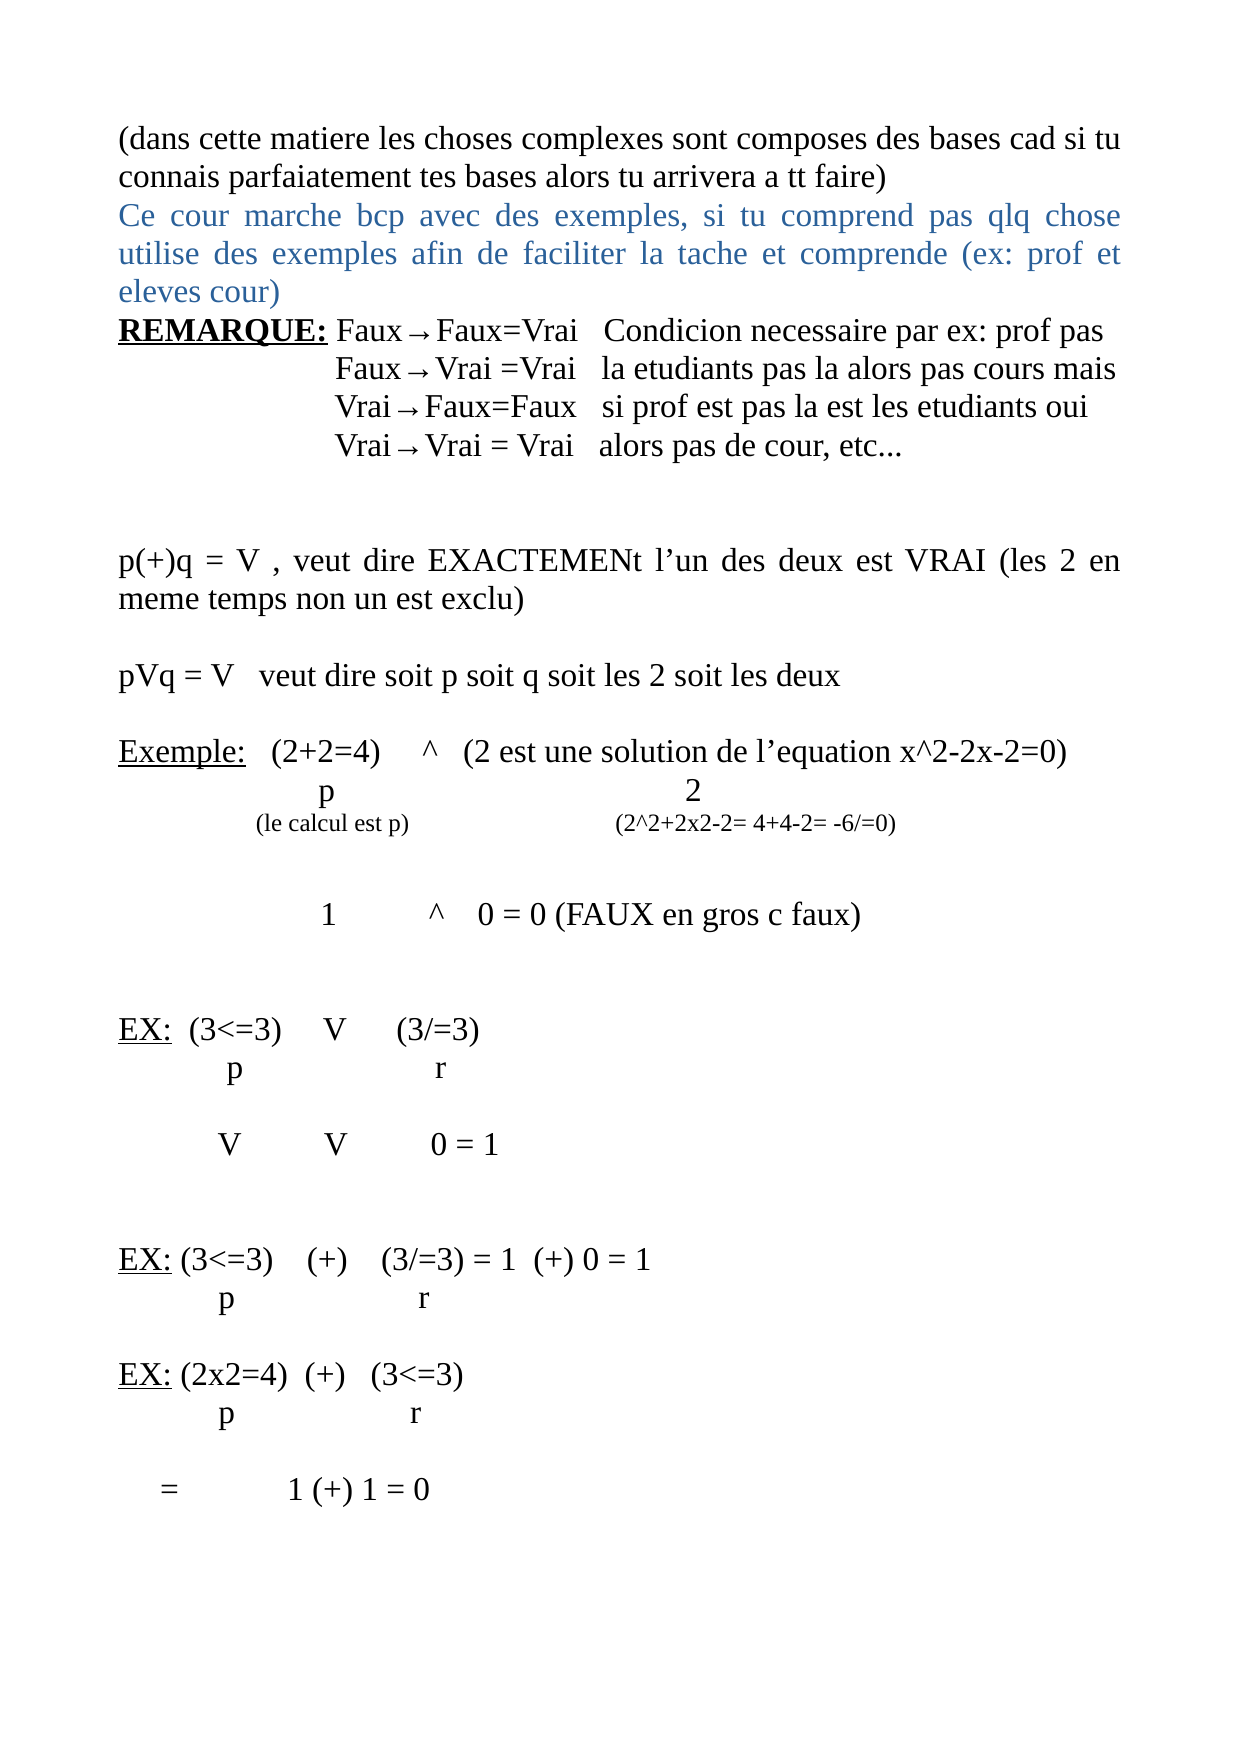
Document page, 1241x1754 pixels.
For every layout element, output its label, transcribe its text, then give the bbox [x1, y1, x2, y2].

text (le calcul est p) (2^2+2x2-2= 4+4-2= -6/=0) [118, 808, 1122, 837]
text 1 ^ 0 = 0 (FAUX en gros c faux) [118, 894, 1122, 933]
text pVq = V veut dire soit p soit q soit les 2 soit les deux [118, 655, 1122, 693]
text = 1 (+) 1 = 0 [118, 1469, 1122, 1508]
text p r [118, 1278, 1122, 1316]
text REMARQUE: Faux→Faux=Vrai Condicion necessaire par ex: prof pas [118, 310, 1122, 348]
text p r [118, 1048, 1122, 1086]
text p(+)q = V , veut dire EXACTEMENt l’un des deux est VRAI (les 2 en meme temps non un est exclu) [118, 540, 1122, 616]
text p r [118, 1393, 1122, 1431]
text Vrai→Faux=Faux si prof est pas la est les etudiants oui [118, 386, 1122, 425]
text Ce cour marche bcp avec des exemples, si tu comprend pas qlq chose utilise des exemples afin de faciliter la tache et comprende (ex: prof et eleves cour) [118, 195, 1122, 310]
text EX: (3<=3) (+) (3/=3) = 1 (+) 0 = 1 [118, 1239, 1122, 1278]
text p 2 [118, 770, 1122, 808]
text Faux→Vrai =Vrai la etudiants pas la alors pas cours mais [118, 348, 1122, 386]
text Exemple: (2+2=4) ^ (2 est une solution de l’equation x^2-2x-2=0) [118, 731, 1122, 770]
text (dans cette matiere les choses complexes sont composes des bases cad si tu connais parfaiatement tes bases alors tu arrivera a tt faire) [118, 118, 1122, 195]
text EX: (2x2=4) (+) (3<=3) [118, 1354, 1122, 1393]
text EX: (3<=3) V (3/=3) [118, 1009, 1122, 1048]
text Vrai→Vrai = Vrai alors pas de cour, etc... [118, 425, 1122, 463]
text V V 0 = 1 [118, 1124, 1122, 1163]
